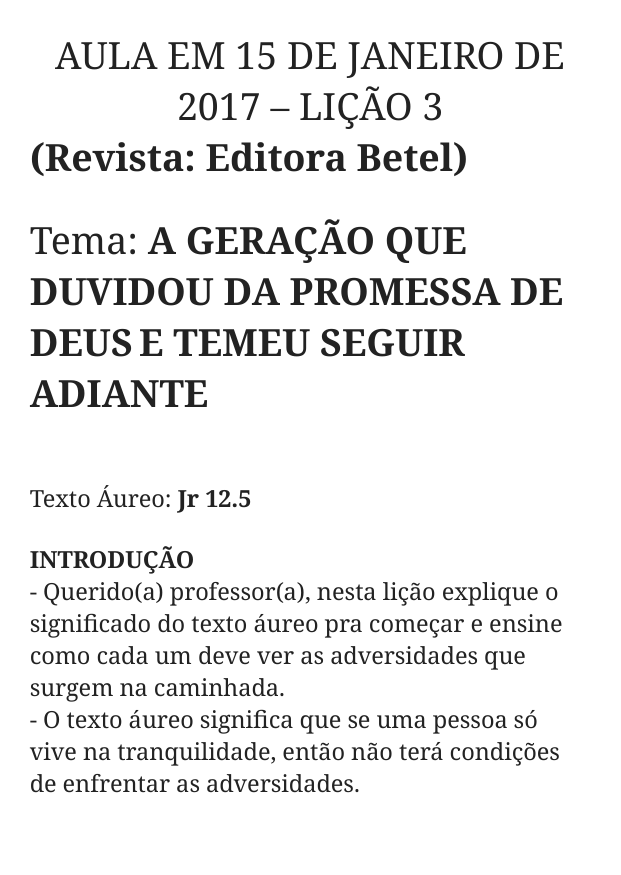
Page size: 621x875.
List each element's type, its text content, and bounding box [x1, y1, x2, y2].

text - Querido(a) professor(a), nesta lição explique o significado do texto áureo pra começar e ensine como cada um deve ver as adversidades que surgem na caminhada. [29, 575, 591, 703]
text (Revista: Editora Betel) [29, 132, 591, 183]
text AULA EM 15 DE JANEIRO DE 2017 – LIÇÃO 3 [29, 29, 591, 132]
text - O texto áureo significa que se uma pessoa só vive na tranquilidade, então não terá condições de enfrentar as adversidades. [29, 703, 591, 799]
text Texto Áureo: Jr 12.5 [29, 483, 591, 515]
text INTRODUÇÃO [29, 543, 591, 575]
text Tema: A GERAÇÃO QUE DUVIDOU DA PROMESSA DE DEUS E TEMEU SEGUIR ADIANTE [29, 214, 591, 419]
